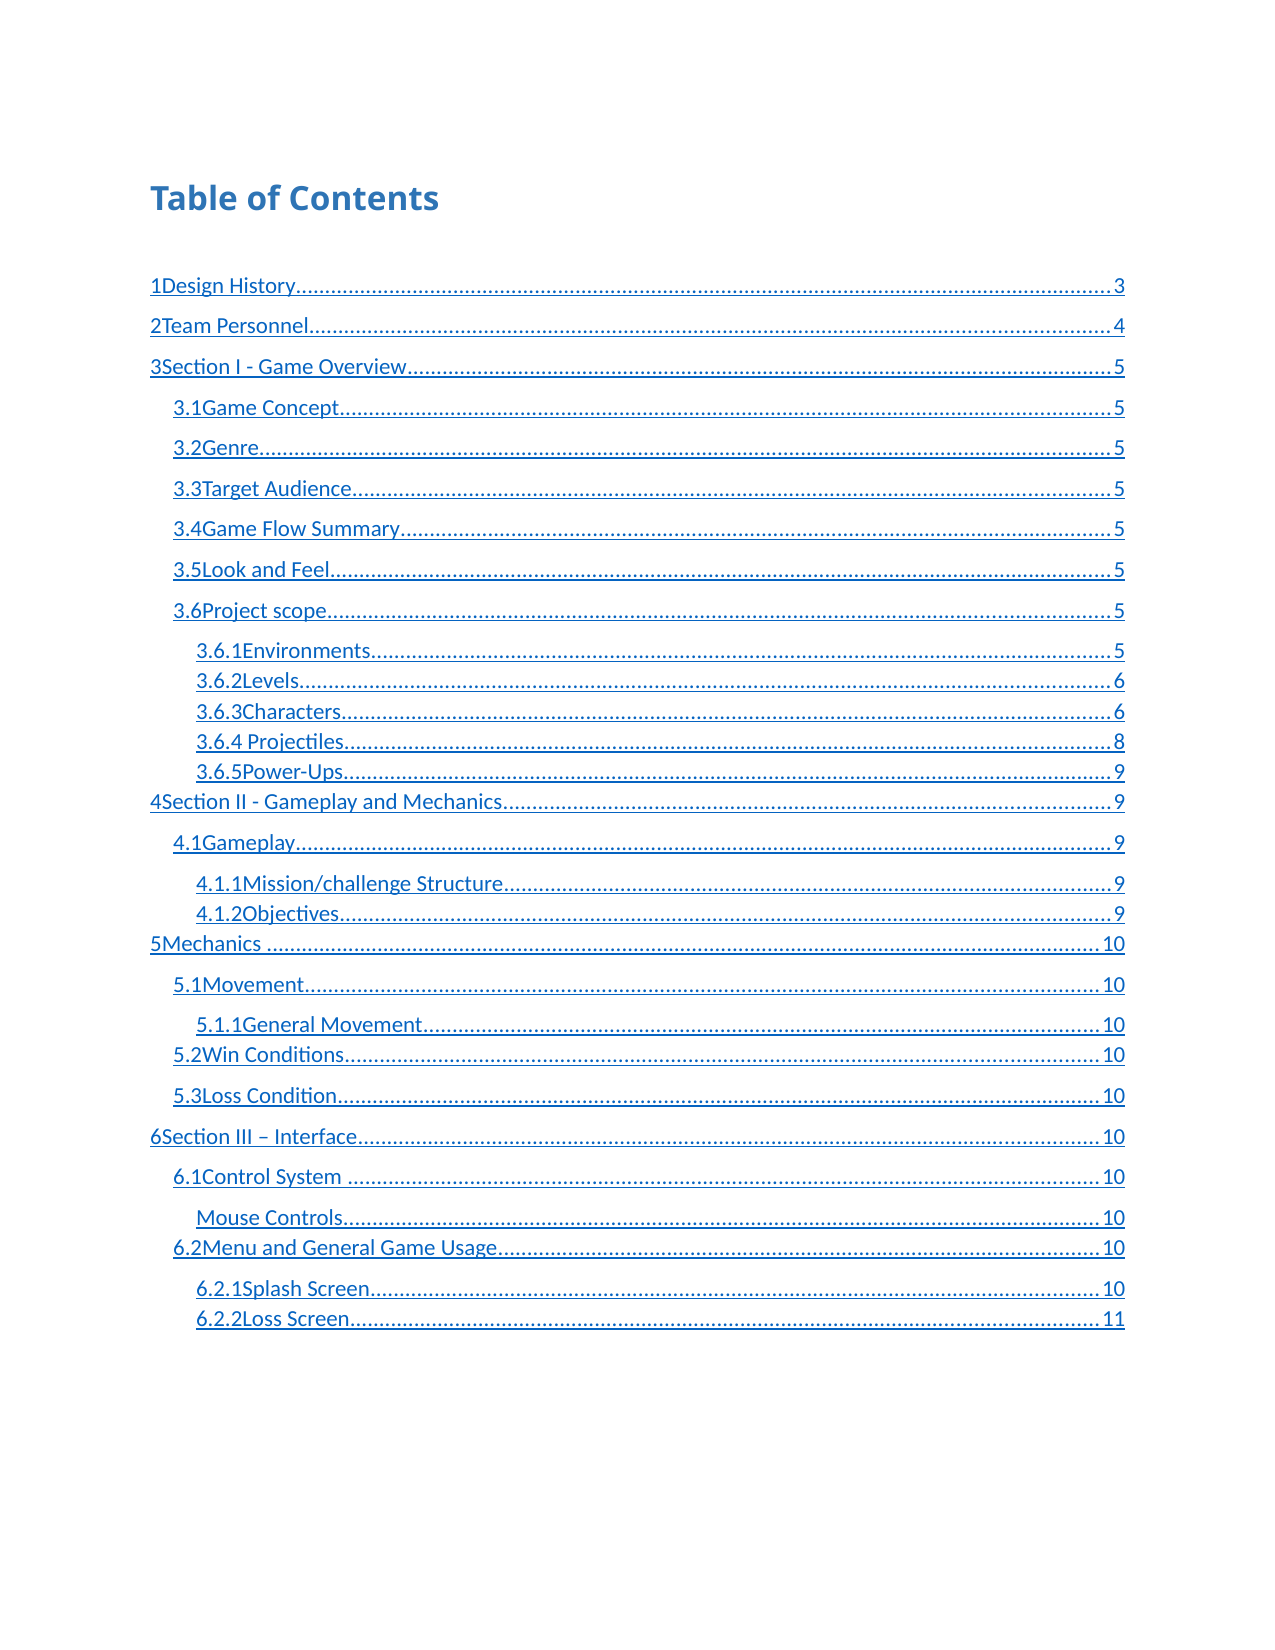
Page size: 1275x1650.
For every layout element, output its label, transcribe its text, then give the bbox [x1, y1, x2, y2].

text 4.1Gameplay 9 [173, 828, 1125, 852]
text 6Section III – Interface 10 [150, 1122, 1125, 1146]
text 3.6.2Levels 6 [196, 667, 1125, 691]
text 5Mechanics 10 [150, 929, 1125, 953]
text 6.2.2Loss Screen 11 [196, 1304, 1125, 1328]
text 1Design History 3 [150, 271, 1125, 295]
text 5.3Loss Condition 10 [173, 1081, 1125, 1105]
text 3.6Project scope 5 [173, 596, 1125, 620]
text 4Section II - Gameplay and Mechanics 9 [150, 787, 1125, 812]
text 3.6.5Power-Ups 9 [196, 757, 1125, 781]
text 3.5Look and Feel 5 [173, 555, 1125, 579]
text 4.1.1Mission/challenge Structure 9 [196, 869, 1125, 893]
text 3.6.3Characters 6 [196, 697, 1125, 721]
text 5.2Win Conditions 10 [173, 1041, 1125, 1065]
text 3.3Target Audience 5 [173, 474, 1125, 498]
text 4.1.2Objectives 9 [196, 899, 1125, 923]
text 6.2.1Splash Screen 10 [196, 1274, 1125, 1298]
text 3.2Genre 5 [173, 433, 1125, 457]
text 3.4Game Flow Summary 5 [173, 514, 1125, 539]
text 5.1.1General Movement 10 [196, 1010, 1125, 1034]
subtitle Table of Contents [150, 175, 1125, 220]
text 5.1Movement 10 [173, 970, 1125, 994]
text 3.6.4 Projectiles 8 [196, 727, 1125, 751]
text 6.2Menu and General Game Usage 10 [173, 1233, 1125, 1257]
text 3.1Game Concept 5 [173, 393, 1125, 417]
text 6.1Control System 10 [173, 1162, 1125, 1187]
text 3.6.1Environments 5 [196, 636, 1125, 661]
text 3Section I - Game Overview 5 [150, 352, 1125, 376]
text 2Team Personnel 4 [150, 311, 1125, 336]
text Mouse Controls 10 [196, 1203, 1125, 1227]
